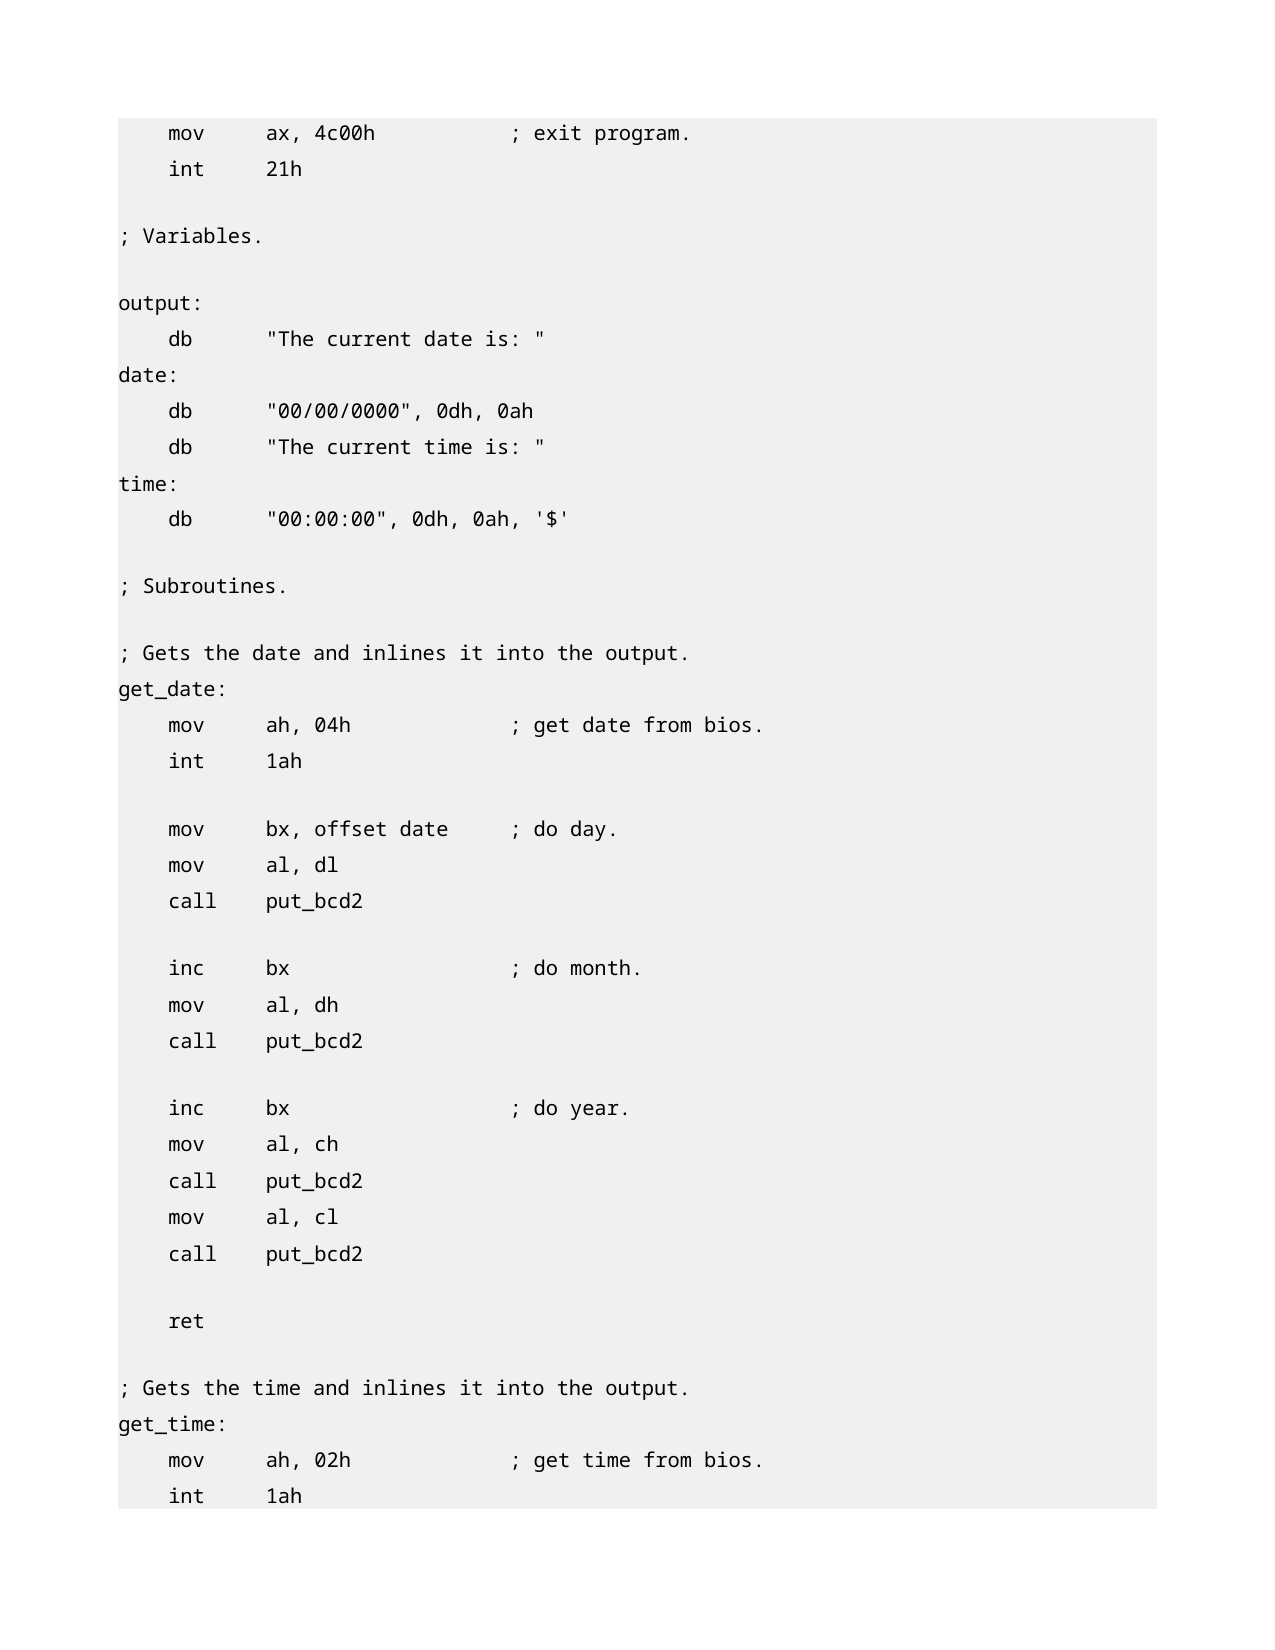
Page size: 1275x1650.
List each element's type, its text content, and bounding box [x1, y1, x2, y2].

text db "00/00/0000", 0dh, 0ah [118, 396, 1157, 424]
text call put_bcd2 [118, 1027, 1157, 1055]
text mov al, cl [118, 1203, 1157, 1231]
text time: [118, 469, 1157, 497]
text int 21h [118, 154, 1157, 182]
text inc bx ; do month. [118, 954, 1157, 982]
text output: [118, 288, 1157, 316]
text int 1ah [118, 747, 1157, 775]
text mov al, dl [118, 851, 1157, 878]
text int 1ah [118, 1482, 1157, 1509]
text mov al, ch [118, 1130, 1157, 1158]
text call put_bcd2 [118, 1166, 1157, 1194]
text ; Subroutines. [118, 572, 1157, 600]
text ; Gets the time and inlines it into the output. [118, 1373, 1157, 1401]
text inc bx ; do year. [118, 1094, 1157, 1122]
text get_date: [118, 675, 1157, 702]
text ; Gets the date and inlines it into the output. [118, 639, 1157, 667]
text date: [118, 361, 1157, 388]
text mov ah, 04h ; get date from bios. [118, 711, 1157, 739]
text call put_bcd2 [118, 887, 1157, 915]
text mov bx, offset date ; do day. [118, 814, 1157, 842]
text mov ax, 4c00h ; exit program. [118, 118, 1157, 146]
text get_time: [118, 1409, 1157, 1437]
text mov ah, 02h ; get time from bios. [118, 1445, 1157, 1473]
text mov al, dh [118, 990, 1157, 1018]
text db "The current time is: " [118, 433, 1157, 461]
text ; Variables. [118, 222, 1157, 249]
text call put_bcd2 [118, 1239, 1157, 1267]
text db "The current date is: " [118, 324, 1157, 352]
text ret [118, 1306, 1157, 1334]
text db "00:00:00", 0dh, 0ah, '$' [118, 505, 1157, 533]
